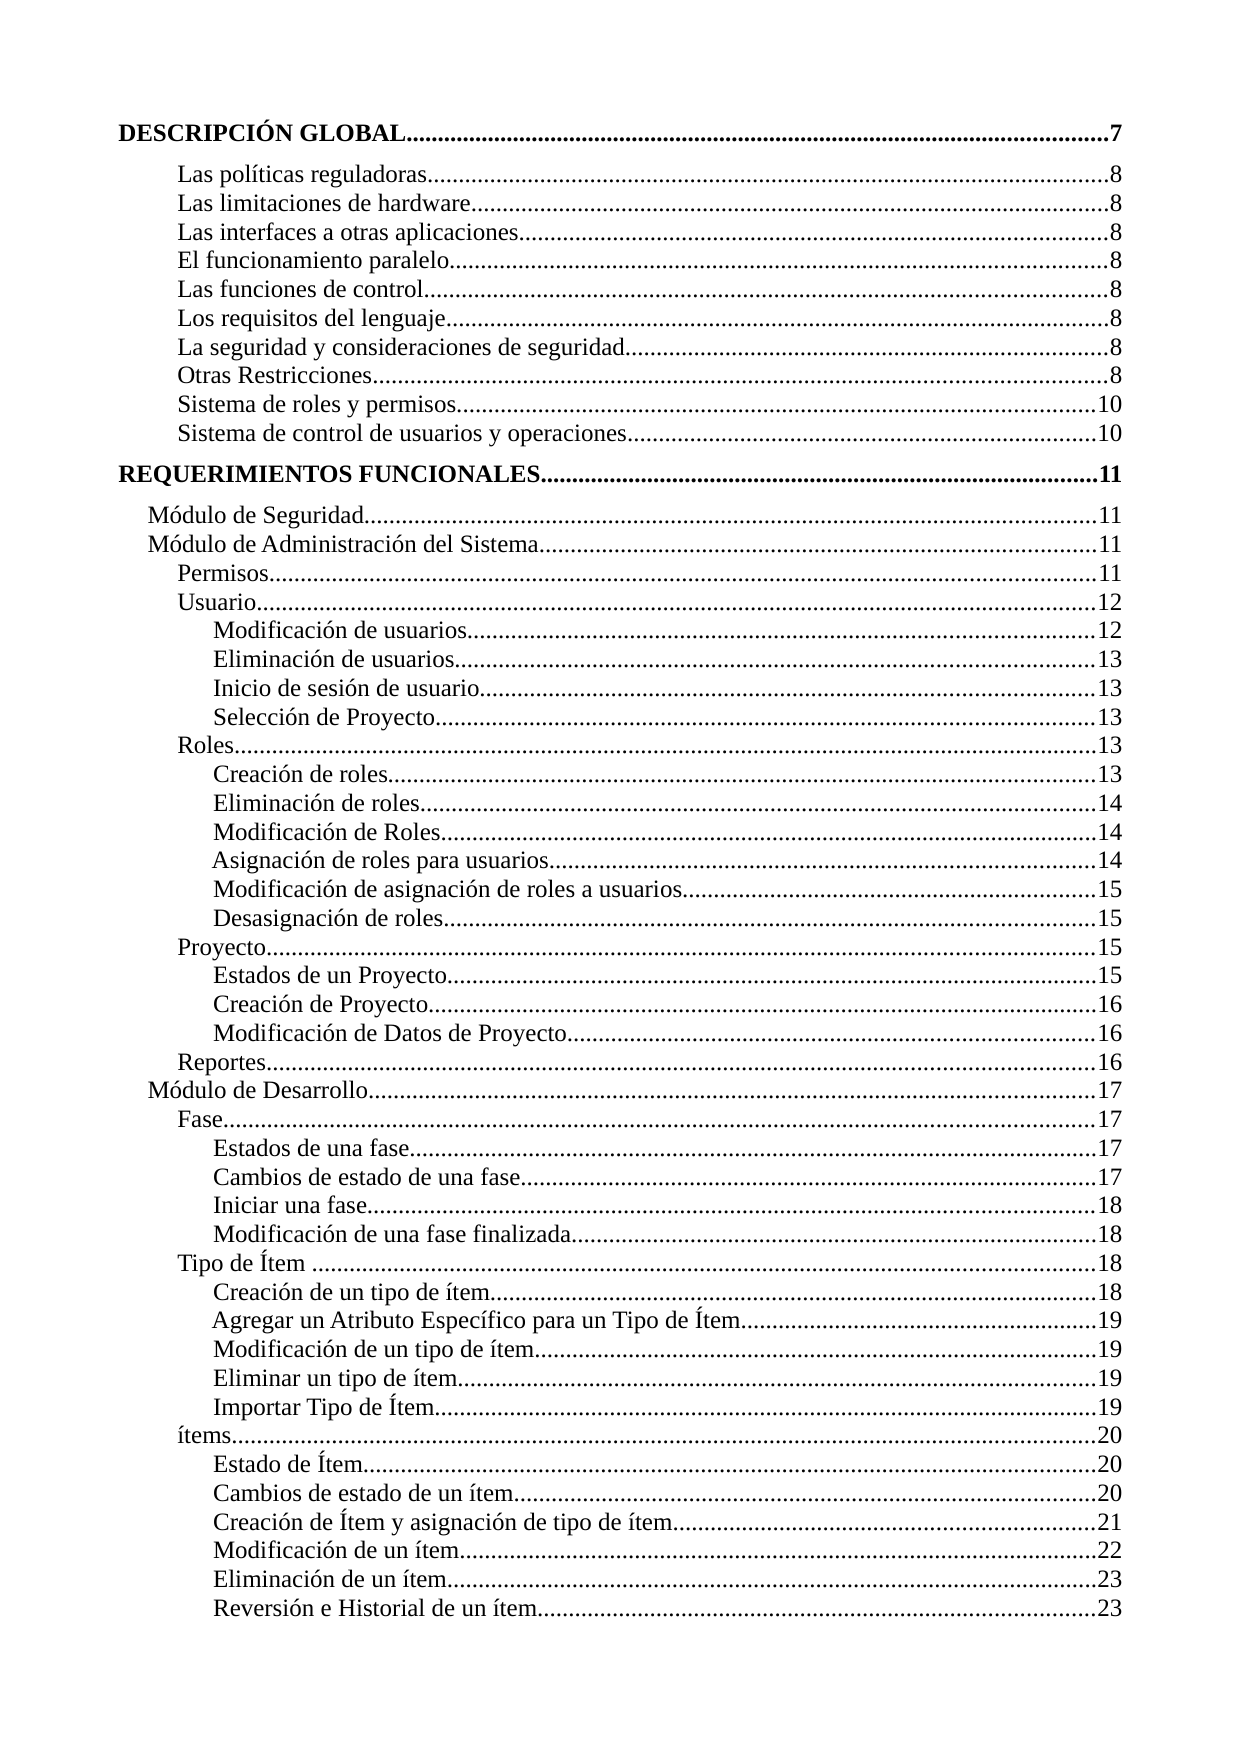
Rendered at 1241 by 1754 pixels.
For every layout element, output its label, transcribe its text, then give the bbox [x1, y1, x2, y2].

text Selección de Proyecto 13 [207, 702, 1122, 731]
text Importar Tipo de Ítem 19 [207, 1392, 1122, 1421]
text Estado de Ítem 20 [207, 1449, 1122, 1478]
text Eliminar un tipo de ítem. 19 [207, 1363, 1122, 1392]
text Cambios de estado de un ítem 20 [207, 1478, 1122, 1507]
text Creación de roles 13 [207, 759, 1122, 788]
text Roles 13 [177, 731, 1122, 759]
text Estados de un Proyecto 15 [207, 961, 1122, 989]
text ítems 20 [177, 1421, 1122, 1449]
text Eliminación de roles 14 [207, 788, 1122, 817]
text Las interfaces a otras aplicaciones 8 [177, 217, 1122, 246]
text Usuario 12 [177, 587, 1122, 616]
text Modificación de un tipo de ítem 19 [207, 1334, 1122, 1363]
text Creación de un tipo de ítem 18 [207, 1277, 1122, 1306]
text Iniciar una fase 18 [207, 1191, 1122, 1219]
text Las funciones de control 8 [177, 274, 1122, 303]
text Creación de Proyecto 16 [207, 989, 1122, 1018]
text Inicio de sesión de usuario 13 [207, 673, 1122, 702]
text Modificación de Datos de Proyecto 16 [207, 1018, 1122, 1047]
text El funcionamiento paralelo 8 [177, 246, 1122, 274]
text Modificación de una fase finalizada 18 [207, 1219, 1122, 1248]
text Sistema de roles y permisos. 10 [177, 389, 1122, 418]
text Modificación de asignación de roles a usuarios 15 [207, 874, 1122, 903]
text Fase 17 [177, 1104, 1122, 1133]
text Permisos 11 [177, 558, 1122, 587]
text Eliminación de usuarios 13 [207, 644, 1122, 673]
text Tipo de Ítem 18 [177, 1248, 1122, 1277]
text Módulo de Seguridad 11 [147, 501, 1122, 529]
text Las limitaciones de hardware 8 [177, 188, 1122, 217]
text Desasignación de roles 15 [207, 903, 1122, 932]
text La seguridad y consideraciones de seguridad 8 [177, 332, 1122, 361]
text Modificación de usuarios 12 [207, 616, 1122, 644]
text Estados de una fase 17 [207, 1133, 1122, 1162]
text REQUERIMIENTOS FUNCIONALES 11 [118, 459, 1122, 488]
text Módulo de Administración del Sistema 11 [147, 529, 1122, 558]
text Creación de Ítem y asignación de tipo de ítem. 21 [207, 1507, 1122, 1536]
text Módulo de Desarrollo 17 [147, 1076, 1122, 1104]
text Cambios de estado de una fase 17 [207, 1162, 1122, 1191]
text Reversión e Historial de un ítem 23 [207, 1593, 1122, 1622]
text Otras Restricciones 8 [177, 361, 1122, 389]
text DESCRIPCIÓN GLOBAL 7 [118, 118, 1122, 147]
text Los requisitos del lenguaje 8 [177, 303, 1122, 332]
text Modificación de Roles 14 [207, 817, 1122, 846]
text Asignación de roles para usuarios 14 [207, 846, 1122, 874]
text Reportes 16 [177, 1047, 1122, 1076]
text Proyecto 15 [177, 932, 1122, 961]
text Eliminación de un ítem 23 [207, 1564, 1122, 1593]
text Agregar un Atributo Específico para un Tipo de Ítem. 19 [207, 1306, 1122, 1334]
text Las políticas reguladoras 8 [177, 159, 1122, 188]
text Sistema de control de usuarios y operaciones 10 [177, 418, 1122, 447]
text Modificación de un ítem 22 [207, 1536, 1122, 1564]
